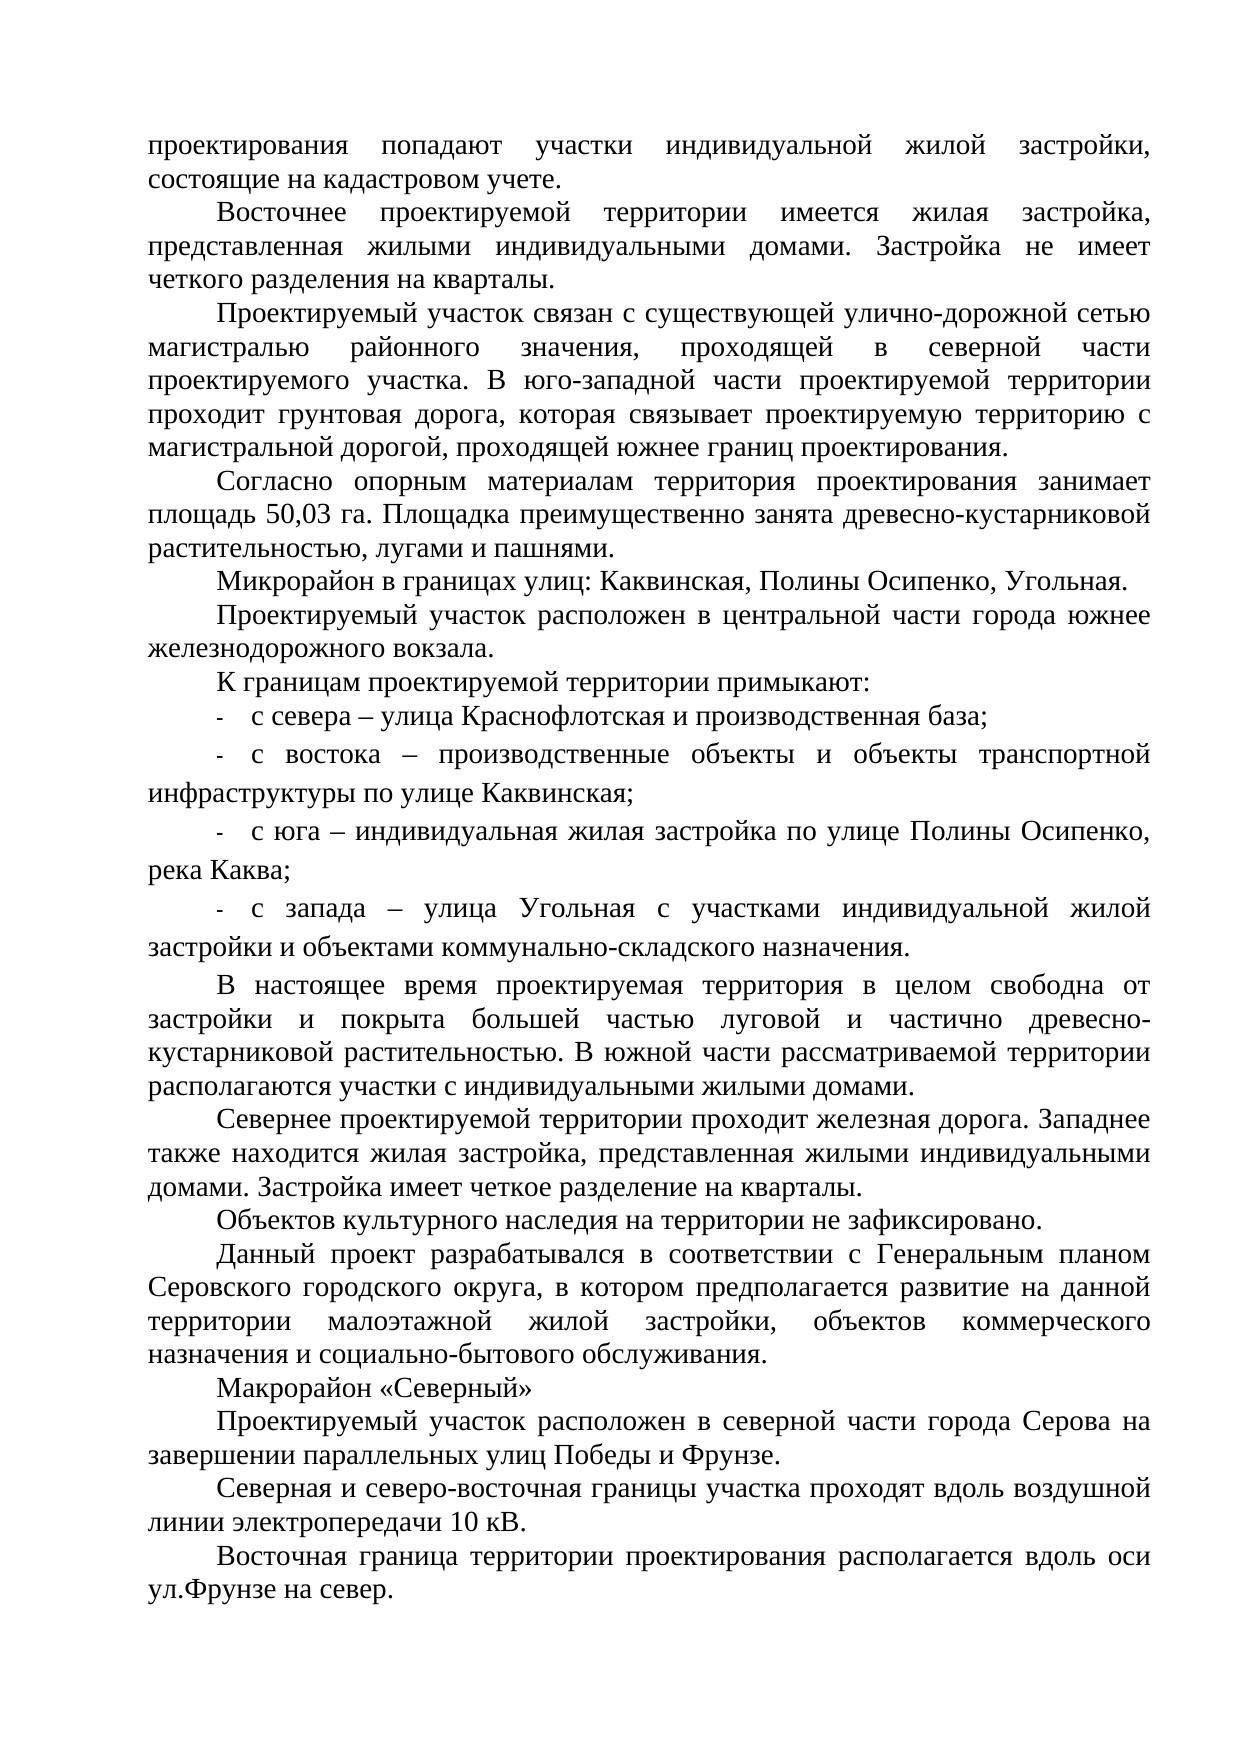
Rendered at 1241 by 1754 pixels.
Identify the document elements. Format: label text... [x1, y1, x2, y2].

list с востока – производственные объекты и объекты транспортной инфраструктуры по улице Каквинская; [148, 736, 1152, 808]
text В настоящее время проектируемая территория в целом свободна от застройки и покрыта большей частью луговой и частично древесно-кустарниковой растительностью. В южной части рассматриваемой территории располагаются участки с индивидуальными жилыми домами. [148, 967, 1152, 1102]
text Восточнее проектируемой территории имеется жилая застройка, представленная жилыми индивидуальными домами. Застройка не имеет четкого разделения на кварталы. [148, 194, 1152, 295]
list с севера – улица Краснофлотская и производственная база; [148, 698, 1152, 731]
text проектирования попадают участки индивидуальной жилой застройки, состоящие на кадастровом учете. [148, 127, 1152, 194]
text Макрорайон «Северный» [148, 1370, 1152, 1403]
text Объектов культурного наследия на территории не зафиксировано. [148, 1202, 1152, 1236]
text Проектируемый участок расположен в северной части города Серова на завершении параллельных улиц Победы и Фрунзе. [148, 1403, 1152, 1471]
text Согласно опорным материалам территория проектирования занимает площадь 50,03 га. Площадка преимущественно занята древесно-кустарниковой растительностью, лугами и пашнями. [148, 463, 1152, 563]
list с юга – индивидуальная жилая застройка по улице Полины Осипенко, река Каква; [148, 813, 1152, 885]
text Микрорайон в границах улиц: Каквинская, Полины Осипенко, Угольная. [148, 563, 1152, 597]
text Данный проект разрабатывался в соответствии с Генеральным планом Серовского городского округа, в котором предполагается развитие на данной территории малоэтажной жилой застройки, объектов коммерческого назначения и социально-бытового обслуживания. [148, 1236, 1152, 1370]
text Проектируемый участок расположен в центральной части города южнее железнодорожного вокзала. [148, 597, 1152, 664]
text Проектируемый участок связан с существующей улично-дорожной сетью магистралью районного значения, проходящей в северной части проектируемого участка. В юго-западной части проектируемой территории проходит грунтовая дорога, которая связывает проектируемую территорию с магистральной дорогой, проходящей южнее границ проектирования. [148, 295, 1152, 463]
text К границам проектируемой территории примыкают: [148, 664, 1152, 698]
text Северная и северо-восточная границы участка проходят вдоль воздушной линии электропередачи 10 кВ. [148, 1471, 1152, 1538]
list с запада – улица Угольная с участками индивидуальной жилой застройки и объектами коммунально-складского назначения. [148, 890, 1152, 962]
text Восточная граница территории проектирования располагается вдоль оси ул.Фрунзе на север. [148, 1538, 1152, 1605]
text Севернее проектируемой территории проходит железная дорога. Западнее также находится жилая застройка, представленная жилыми индивидуальными домами. Застройка имеет четкое разделение на кварталы. [148, 1102, 1152, 1202]
